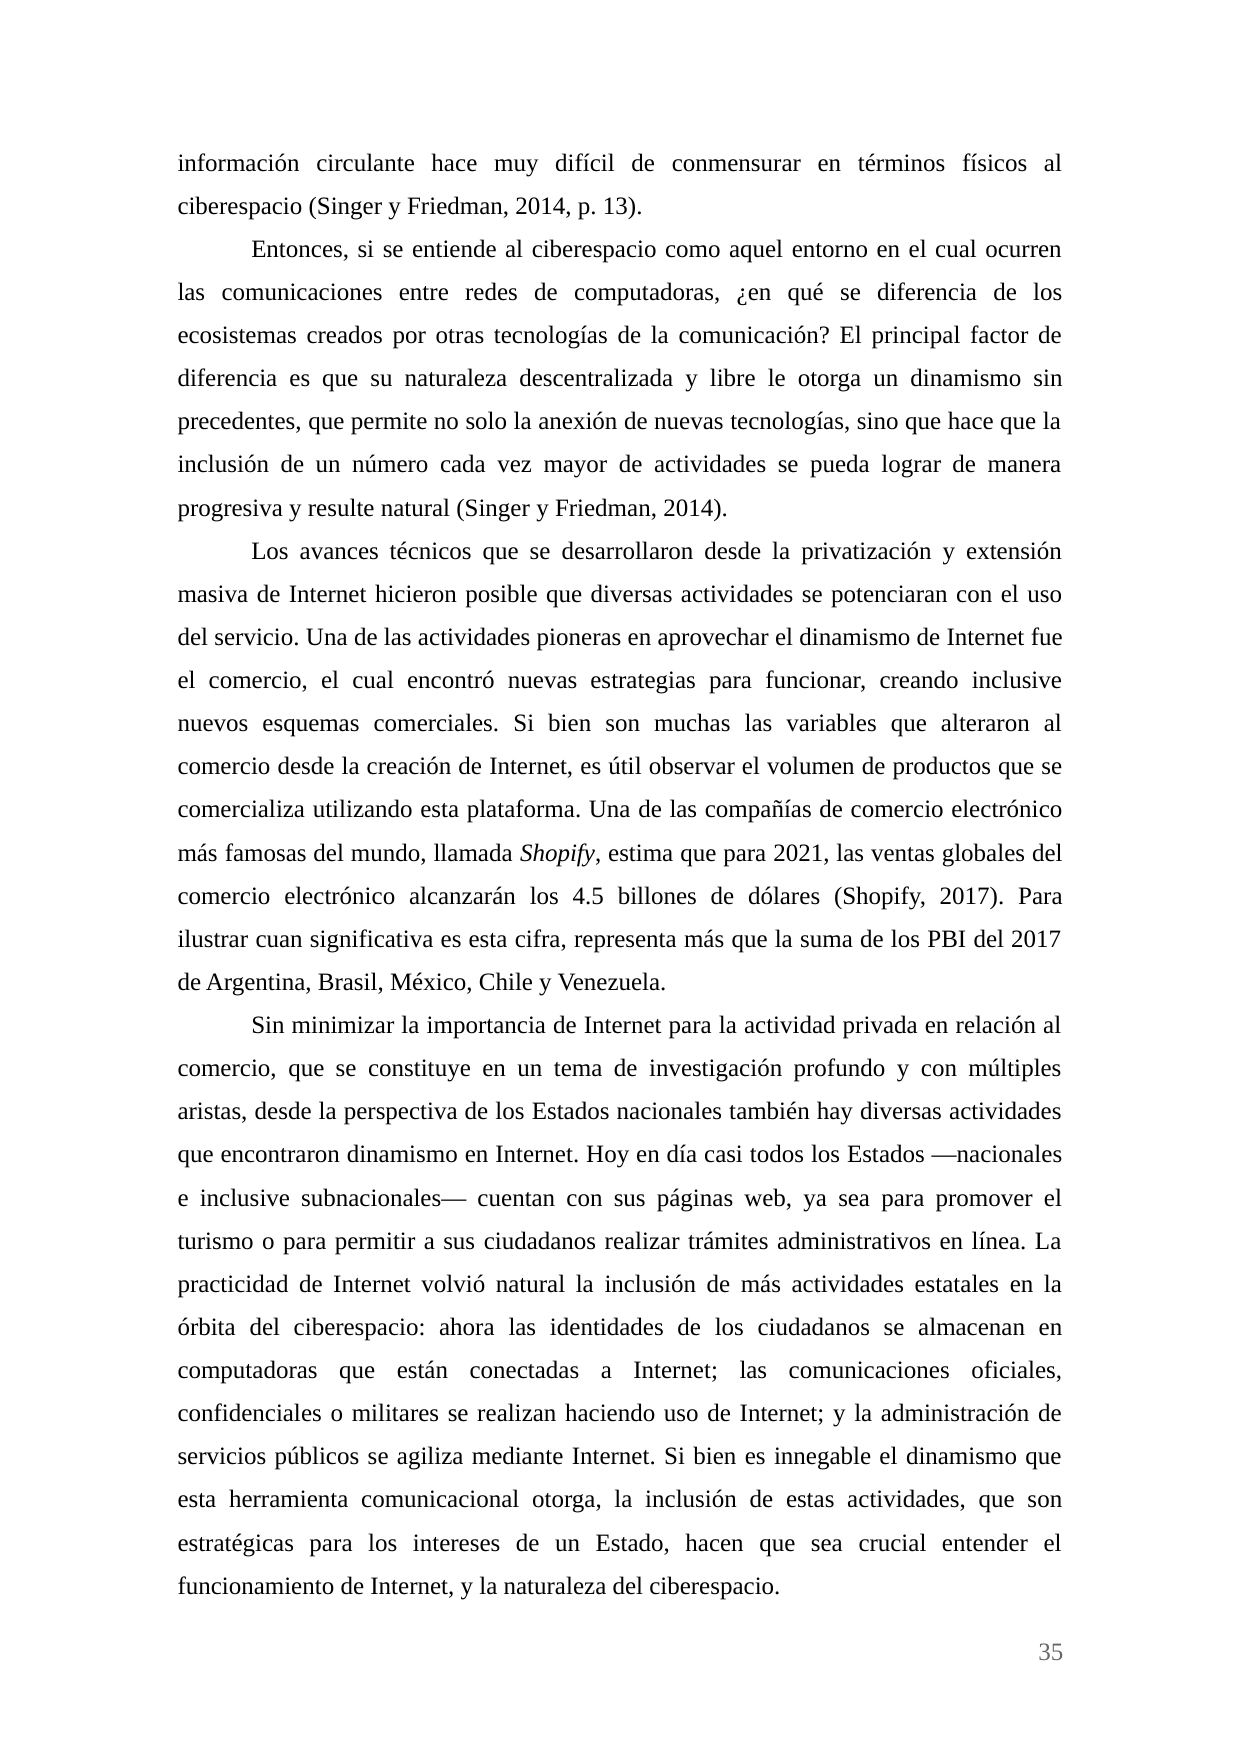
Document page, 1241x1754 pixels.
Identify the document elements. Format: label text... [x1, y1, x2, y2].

text Sin minimizar la importancia de Internet para la actividad privada en relación al comercio, que se constituye en un tema de investigación profundo y con múltiples aristas, desde la perspectiva de los Estados nacionales también hay diversas actividades que encontraron dinamismo en Internet. Hoy en día casi todos los Estados —nacionales e inclusive subnacionales— cuentan con sus páginas web, ya sea para promover el turismo o para permitir a sus ciudadanos realizar trámites administrativos en línea. La practicidad de Internet volvió natural la inclusión de más actividades estatales en la órbita del ciberespacio: ahora las identidades de los ciudadanos se almacenan en computadoras que están conectadas a Internet; las comunicaciones oficiales, confidenciales o militares se realizan haciendo uso de Internet; y la administración de servicios públicos se agiliza mediante Internet. Si bien es innegable el dinamismo que esta herramienta comunicacional otorga, la inclusión de estas actividades, que son estratégicas para los intereses de un Estado, hacen que sea crucial entender el funcionamiento de Internet, y la naturaleza del ciberespacio. [177, 1010, 1063, 1599]
text Los avances técnicos que se desarrollaron desde la privatización y extensión masiva de Internet hicieron posible que diversas actividades se potenciaran con el uso del servicio. Una de las actividades pioneras en aprovechar el dinamismo de Internet fue el comercio, el cual encontró nuevas estrategias para funcionar, creando inclusive nuevos esquemas comerciales. Si bien son muchas las variables que alteraron al comercio desde la creación de Internet, es útil observar el volumen de productos que se comercializa utilizando esta plataforma. Una de las compañías de comercio electrónico más famosas del mundo, llamada Shopify, estima que para 2021, las ventas globales del comercio electrónico alcanzarán los 4.5 billones de dólares (Shopify, 2017). Para ilustrar cuan significativa es esta cifra, representa más que la suma de los PBI del 2017 de Argentina, Brasil, México, Chile y Venezuela. [177, 536, 1063, 996]
text Entonces, si se entiende al ciberespacio como aquel entorno en el cual ocurren las comunicaciones entre redes de computadoras, ¿en qué se diferencia de los ecosistemas creados por otras tecnologías de la comunicación? El principal factor de diferencia es que su naturaleza descentralizada y libre le otorga un dinamismo sin precedentes, que permite no solo la anexión de nuevas tecnologías, sino que hace que la inclusión de un número cada vez mayor de actividades se pueda lograr de manera progresiva y resulte natural (Singer y Friedman, 2014). [177, 234, 1063, 521]
text información circulante hace muy difícil de conmensurar en términos físicos al ciberespacio (Singer y Friedman, 2014, p. 13). [177, 148, 1063, 219]
